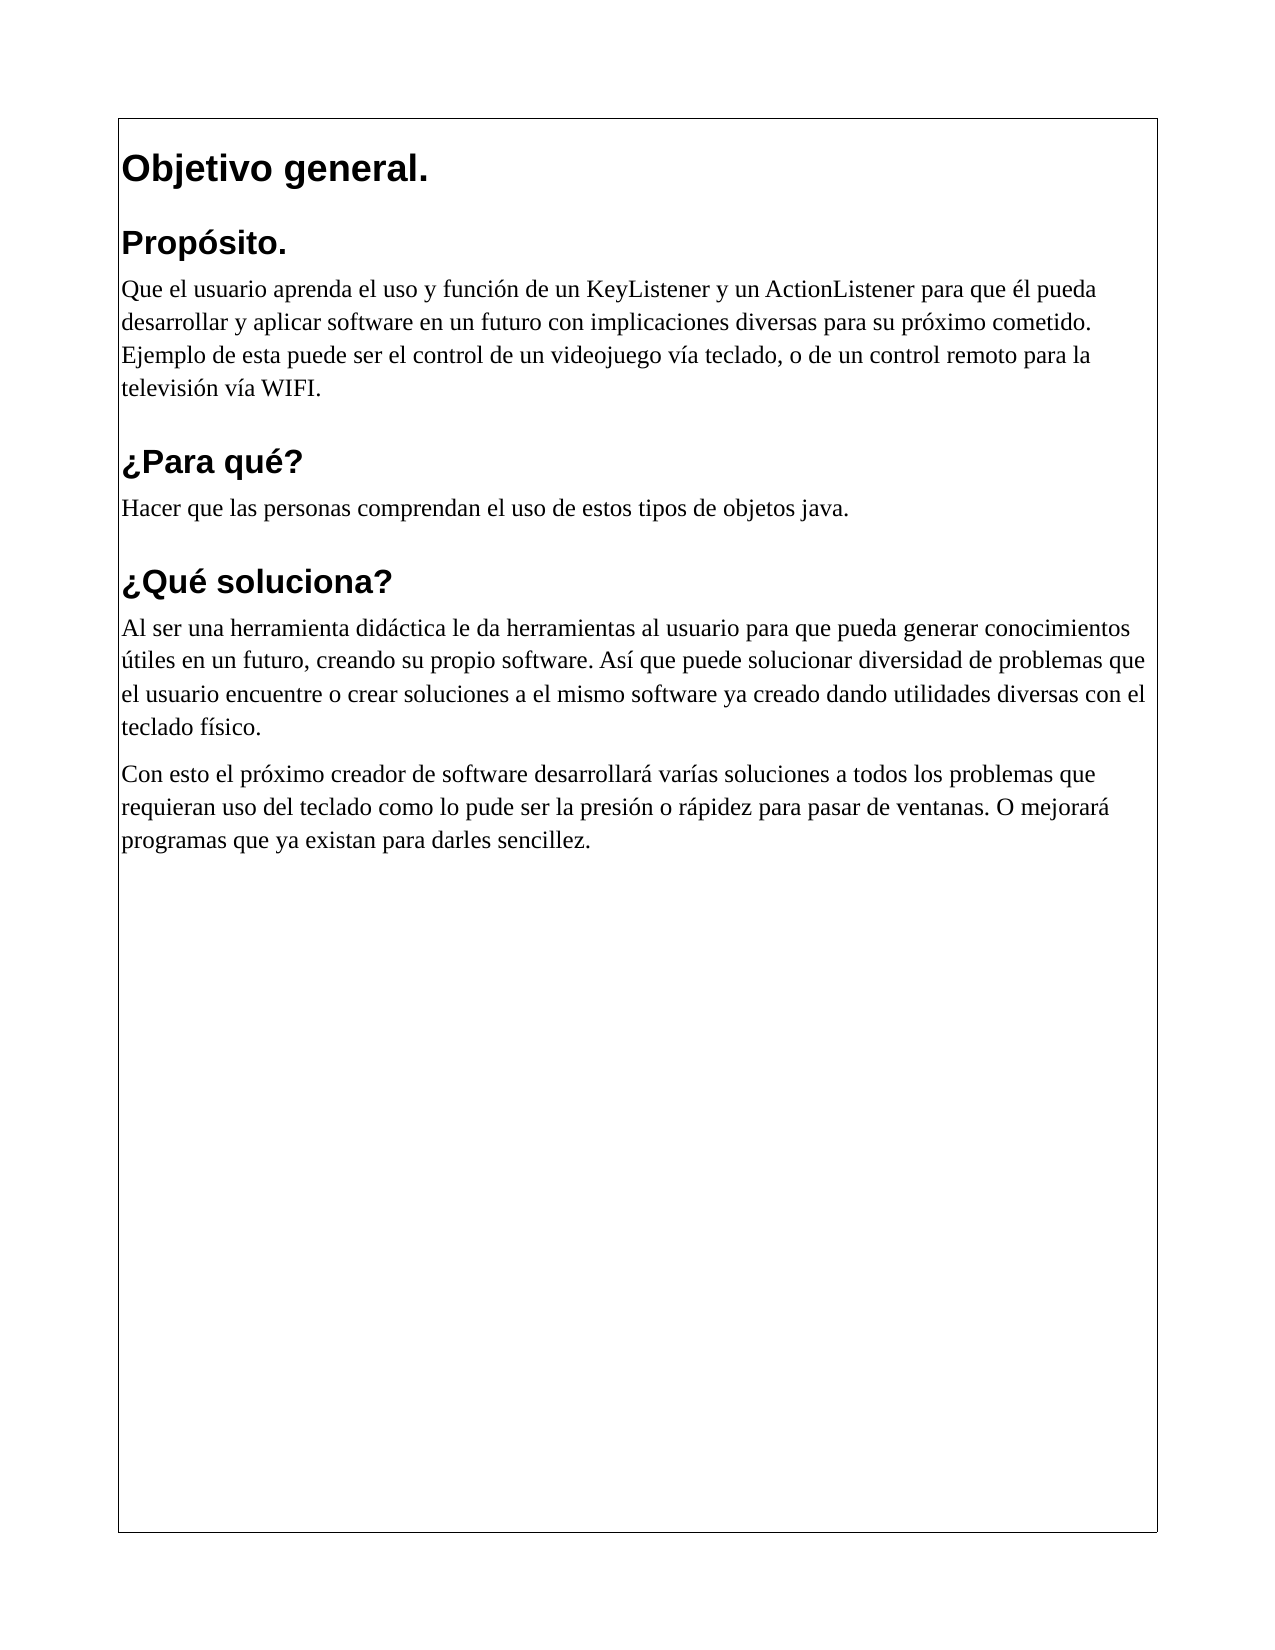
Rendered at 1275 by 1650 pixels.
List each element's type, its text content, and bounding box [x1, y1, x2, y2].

text Hacer que las personas comprendan el uso de estos tipos de objetos java. [121, 493, 1154, 522]
text Al ser una herramienta didáctica le da herramientas al usuario para que pueda generar conocimientos útiles en un futuro, creando su propio software. Así que puede solucionar diversidad de problemas que el usuario encuentre o crear soluciones a el mismo software ya creado dando utilidades diversas con el teclado físico. [121, 613, 1154, 740]
subtitle ¿Qué soluciona? [121, 561, 1154, 600]
subtitle Propósito. [121, 223, 1154, 262]
subtitle Objetivo general. [121, 146, 1154, 190]
text Con esto el próximo creador de software desarrollará varías soluciones a todos los problemas que requieran uso del teclado como lo pude ser la presión o rápidez para pasar de ventanas. O mejorará programas que ya existan para darles sencillez. [121, 759, 1154, 854]
text Que el usuario aprenda el uso y función de un KeyListener y un ActionListener para que él pueda desarrollar y aplicar software en un futuro con implicaciones diversas para su próximo cometido. Ejemplo de esta puede ser el control de un videojuego vía teclado, o de un control remoto para la televisión vía WIFI. [121, 274, 1154, 402]
subtitle ¿Para qué? [121, 442, 1154, 481]
